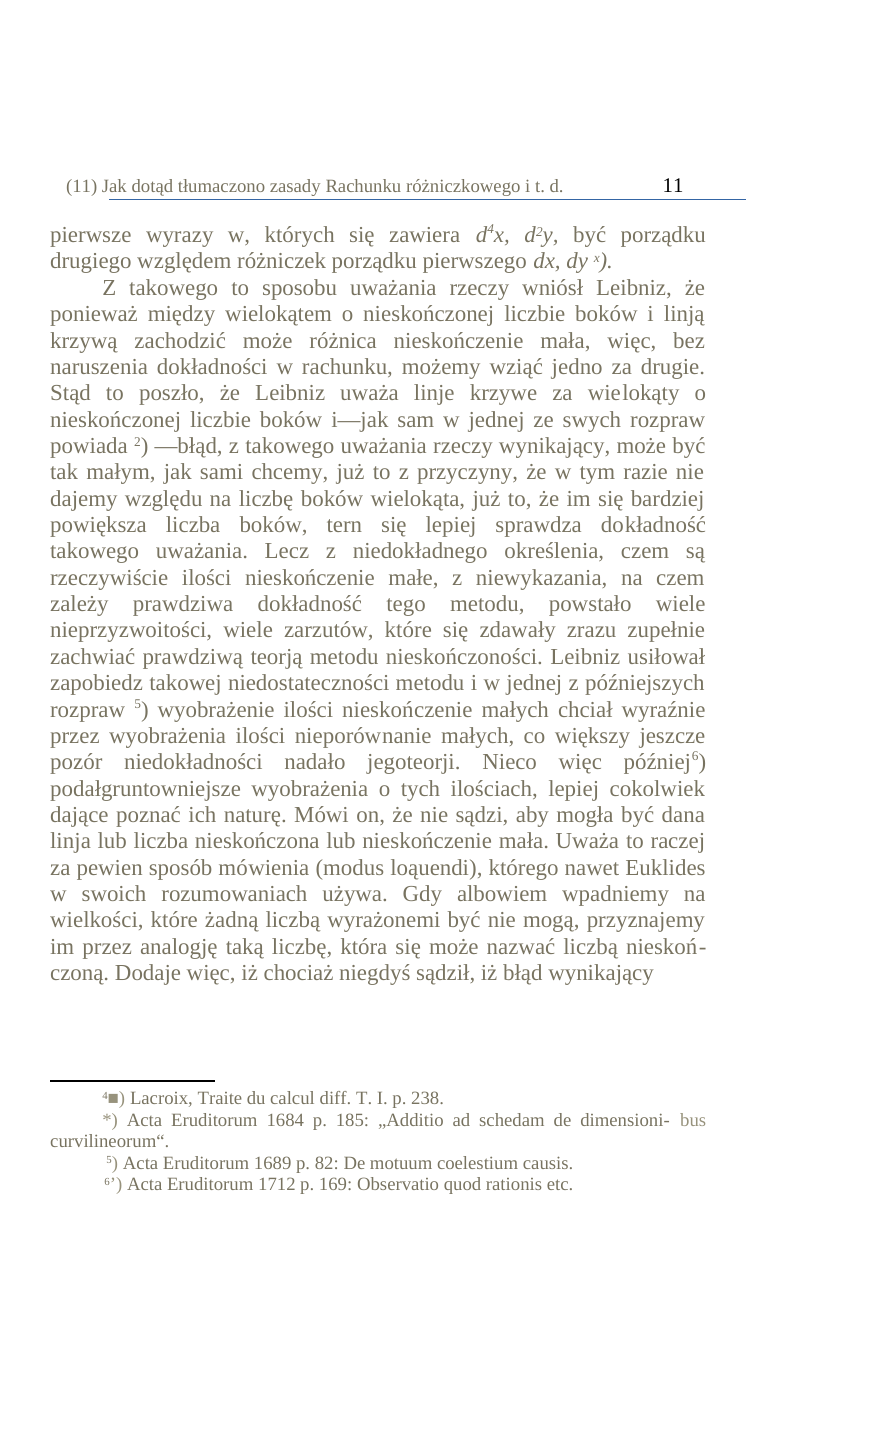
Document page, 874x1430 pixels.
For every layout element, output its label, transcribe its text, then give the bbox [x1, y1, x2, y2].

text pierwsze wyrazy w, których się zawiera dx, d2y, być porządku drugiego względem różniczek porządku pierwszego dx, dy x). [50, 221, 706, 274]
text ’) Acta Eruditorum 1712 p. 169: Observatio quod rationis etc. [50, 1173, 706, 1195]
text Z takowego to sposobu uważania rzeczy wniósł Leibniz, że ponieważ między wielokątem o nieskończonej liczbie boków i linją krzywą zachodzić może różnica nieskończenie mała, więc, bez naruszenia dokładności w rachunku, możemy wziąć jedno za drugie. Stąd to poszło, że Leibniz uważa linje krzywe za wie­lokąty o nieskończonej liczbie boków i—jak sam w jednej ze swych rozpraw powiada 2) —błąd, z takowego uważania rzeczy wynikający, może być tak małym, jak sami chcemy, już to z przyczyny, że w tym razie nie dajemy względu na liczbę boków wielokąta, już to, że im się bardziej powiększa liczba boków, tern się lepiej sprawdza do­kładność takowego uważania. Lecz z niedokładnego określenia, czem są rzeczywiście ilości nieskończenie małe, z niewykazania, na czem zależy prawdziwa dokładność tego metodu, powstało wiele nieprzyzwoitości, wiele zarzutów, które się zdawały zrazu zupełnie zachwiać prawdziwą teorją metodu nieskończoności. Leibniz usiłował zapobiedz takowej niedostateczności metodu i w jednej z późniejszych rozpraw ) wyobrażenie ilości nieskoń­czenie małych chciał wyraźnie przez wyobrażenia ilości nieporów­nanie małych, co większy jeszcze pozór niedokładności nadało jegoteorji. Nieco więc później) podałgruntowniejsze wyobrażenia o tych ilościach, lepiej cokolwiek dające poznać ich naturę. Mówi on, że nie sądzi, aby mogła być dana linja lub liczba nieskończona lub nieskończenie mała. Uważa to raczej za pewien sposób mó­wienia (modus loąuendi), którego nawet Euklides w swoich rozumowaniach używa. Gdy albowiem wpadniemy na wielkości, które żadną liczbą wyrażonemi być nie mogą, przyznajemy im przez analogję taką liczbę, która się może nazwać liczbą nieskoń­czoną. Dodaje więc, iż chociaż niegdyś sądził, iż błąd wynikający [50, 274, 706, 986]
text ) Acta Eruditorum 1689 p. 82: De motuum coelestium causis. [50, 1152, 706, 1173]
text ■) Lacroix, Traite du calcul diff. T. I. p. 238. [50, 1087, 706, 1109]
text *) Acta Eruditorum 1684 p. 185: „Additio ad schedam de dimensioni- bus curvilineorum“. [50, 1109, 706, 1152]
